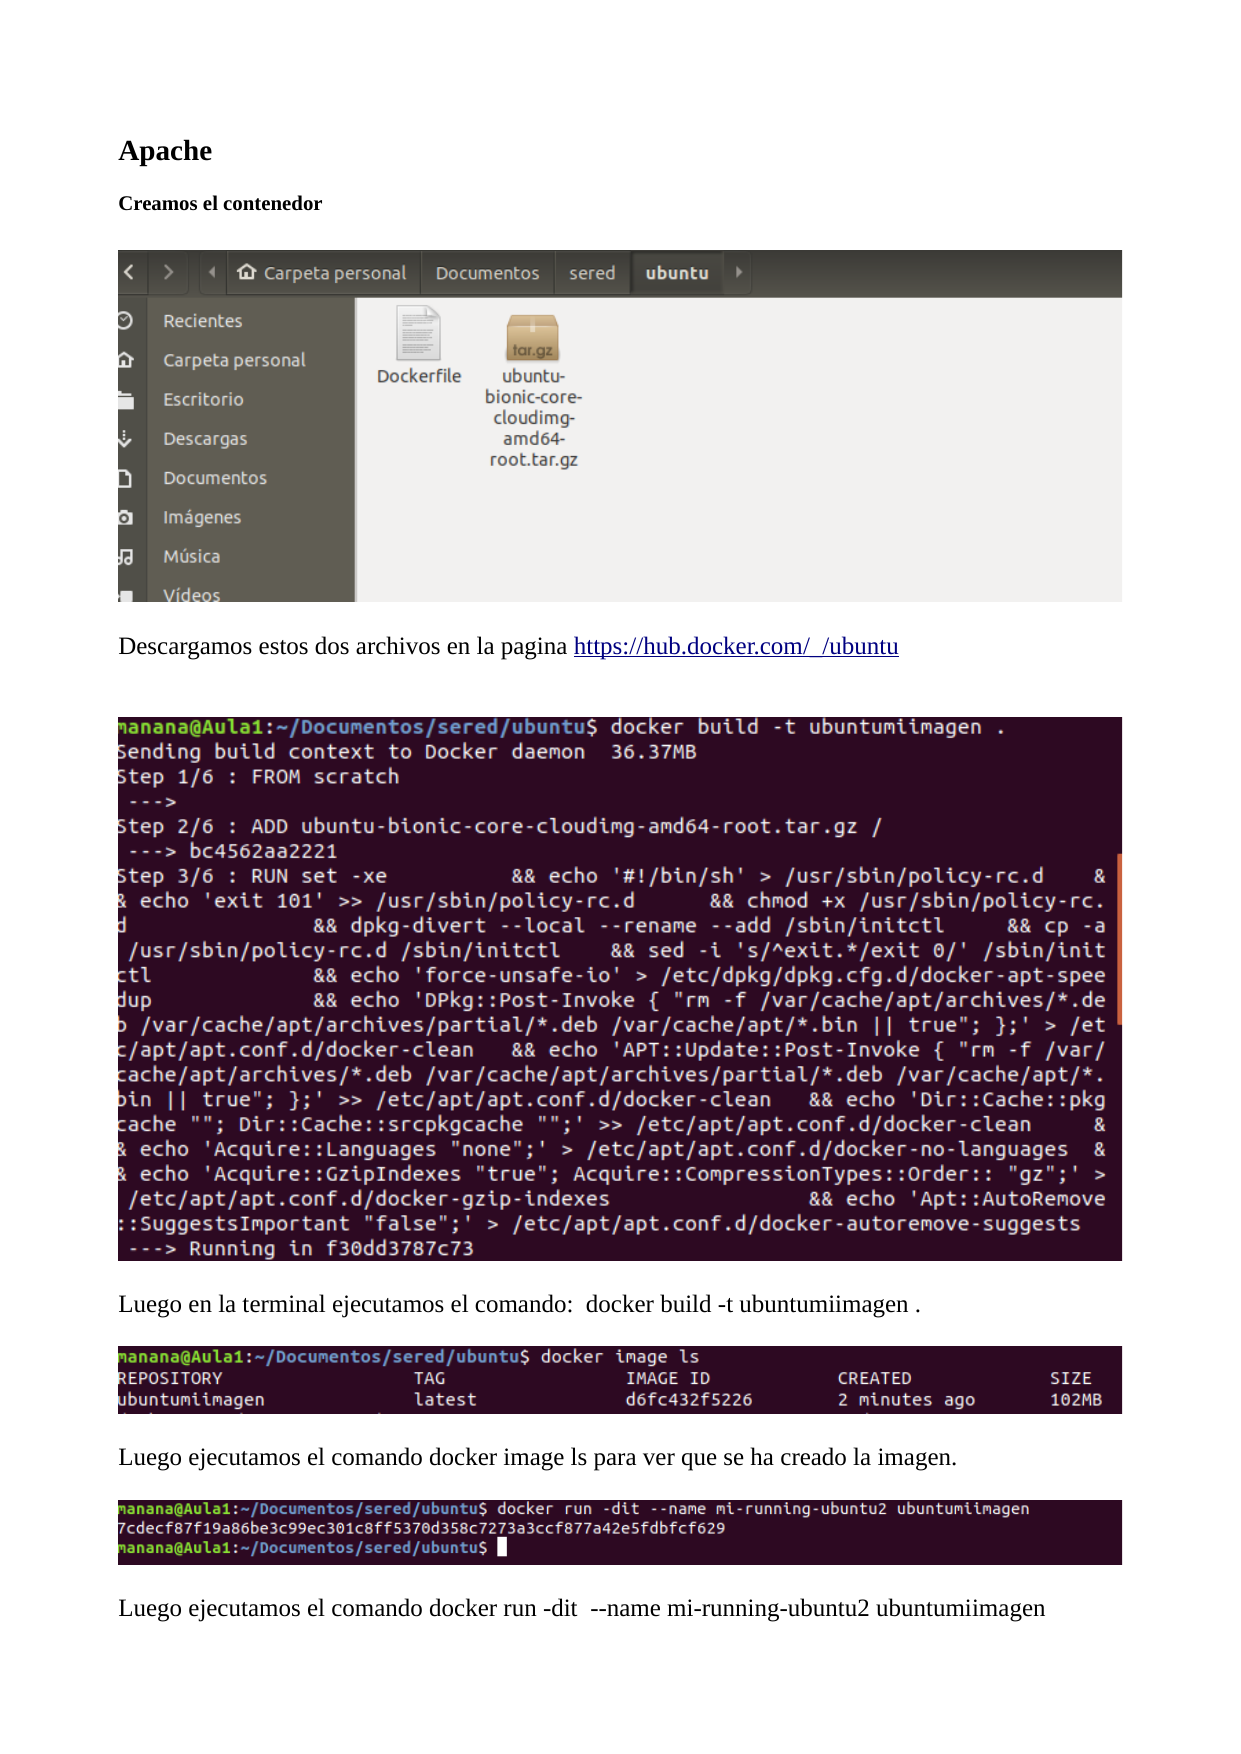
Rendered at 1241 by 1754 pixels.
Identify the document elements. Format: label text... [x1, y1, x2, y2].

picture [118, 1346, 1123, 1414]
picture [118, 1500, 1123, 1565]
picture [118, 717, 1123, 1261]
text Luego ejecutamos el comando docker run -dit --name mi-running-ubuntu2 ubuntumiimagen [118, 1593, 1122, 1622]
picture [118, 250, 1123, 602]
text Descargamos estos dos archivos en la pagina https://hub.docker.com/_/ubuntu [118, 631, 1122, 659]
text Luego ejecutamos el comando docker image ls para ver que se ha creado la imagen. [118, 1442, 1122, 1471]
subtitle Creamos el contenedor [118, 191, 1122, 215]
subtitle Apache [118, 133, 1122, 166]
text Luego en la terminal ejecutamos el comando: docker build -t ubuntumiimagen . [118, 1289, 1122, 1318]
